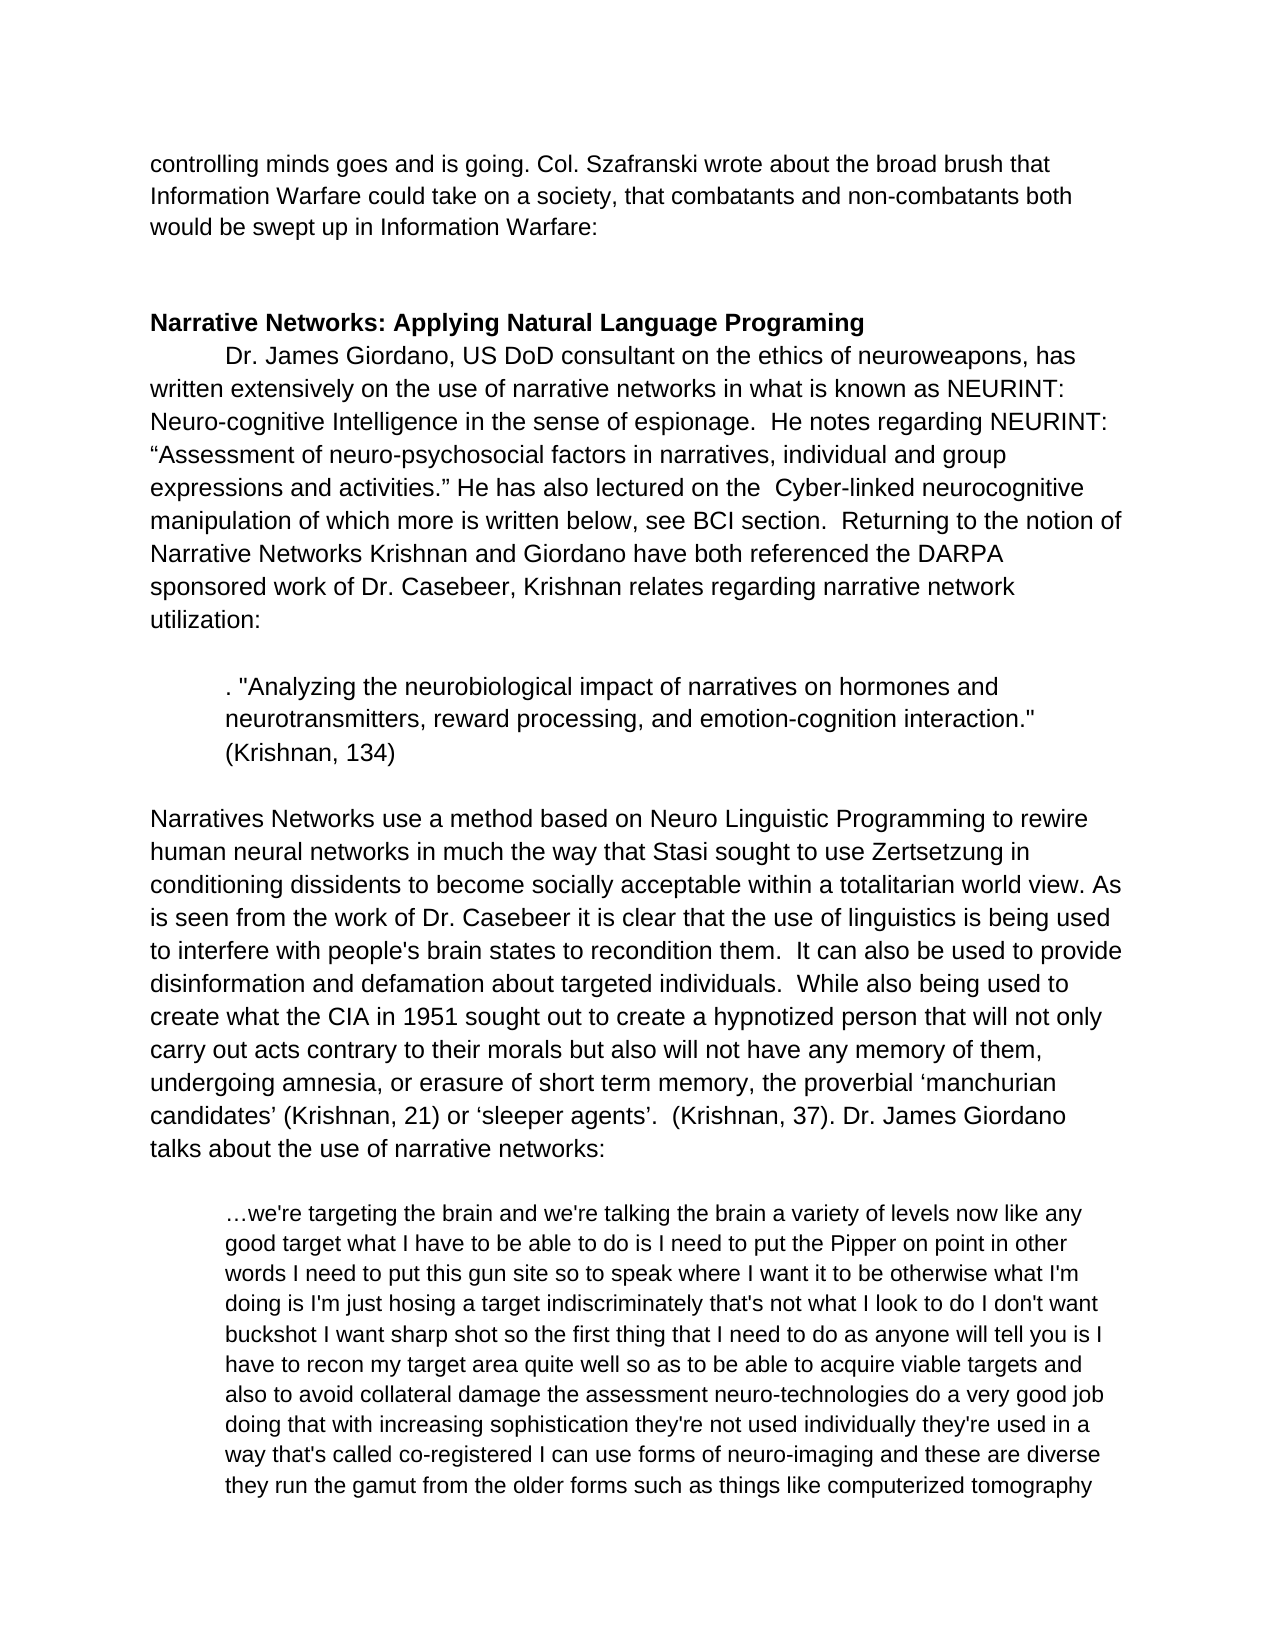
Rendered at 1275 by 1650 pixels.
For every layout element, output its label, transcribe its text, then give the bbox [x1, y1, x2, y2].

text controlling minds goes and is going. Col. Szafranski wrote about the broad brush that Information Warfare could take on a society, that combatants and non-combatants both would be swept up in Information Warfare: [150, 150, 1125, 241]
text …we're targeting the brain and we're talking the brain a variety of levels now like any good target what I have to be able to do is I need to put the Pipper on point in other words I need to put this gun site so to speak where I want it to be otherwise what I'm doing is I'm just hosing a target indiscriminately that's not what I look to do I don't want buckshot I want sharp shot so the first thing that I need to do as anyone will tell you is I have to recon my target area quite well so as to be able to acquire viable targets and also to avoid collateral damage the assessment neuro-technologies do a very good job doing that with increasing sophistication they're not used individually they're used in a way that's called co-registered I can use forms of neuro-imaging and these are diverse they run the gamut from the older forms such as things like computerized tomography [225, 1200, 1125, 1498]
text Dr. James Giordano, US DoD consultant on the ethics of neuroweapons, has written extensively on the use of narrative networks in what is known as NEURINT: Neuro-cognitive Intelligence in the sense of espionage. He notes regarding NEURINT: “Assessment of neuro-psychosocial factors in narratives, individual and group expressions and activities.” He has also lectured on the Cyber-linked neurocognitive manipulation of which more is written below, see BCI section. Returning to the notion of Narrative Networks Krishnan and Giordano have both referenced the DARPA sponsored work of Dr. Casebeer, Krishnan relates regarding narrative network utilization: [150, 341, 1125, 634]
text Narratives Networks use a method based on Neuro Linguistic Programming to rewire human neural networks in much the way that Stasi sought to use Zertsetzung in conditioning dissidents to become socially acceptable within a totalitarian world view. As is seen from the work of Dr. Casebeer it is clear that the use of linguistics is being used to interfere with people's brain states to recondition them. It can also be used to provide disinformation and defamation about targeted individuals. While also being used to create what the CIA in 1951 sought out to create a hypnotized person that will not only carry out acts contrary to their morals but also will not have any memory of them, undergoing amnesia, or erasure of short term memory, the proverbial ‘manchurian candidates’ (Krishnan, 21) or ‘sleeper agents’. (Krishnan, 37). Dr. James Giordano talks about the use of narrative networks: [150, 803, 1125, 1162]
text . "Analyzing the neurobiological impact of narratives on hormones and neurotransmitters, reward processing, and emotion-cognition interaction." (Krishnan, 134) [225, 671, 1125, 766]
text Narrative Networks: Applying Natural Language Programing [150, 308, 1125, 337]
